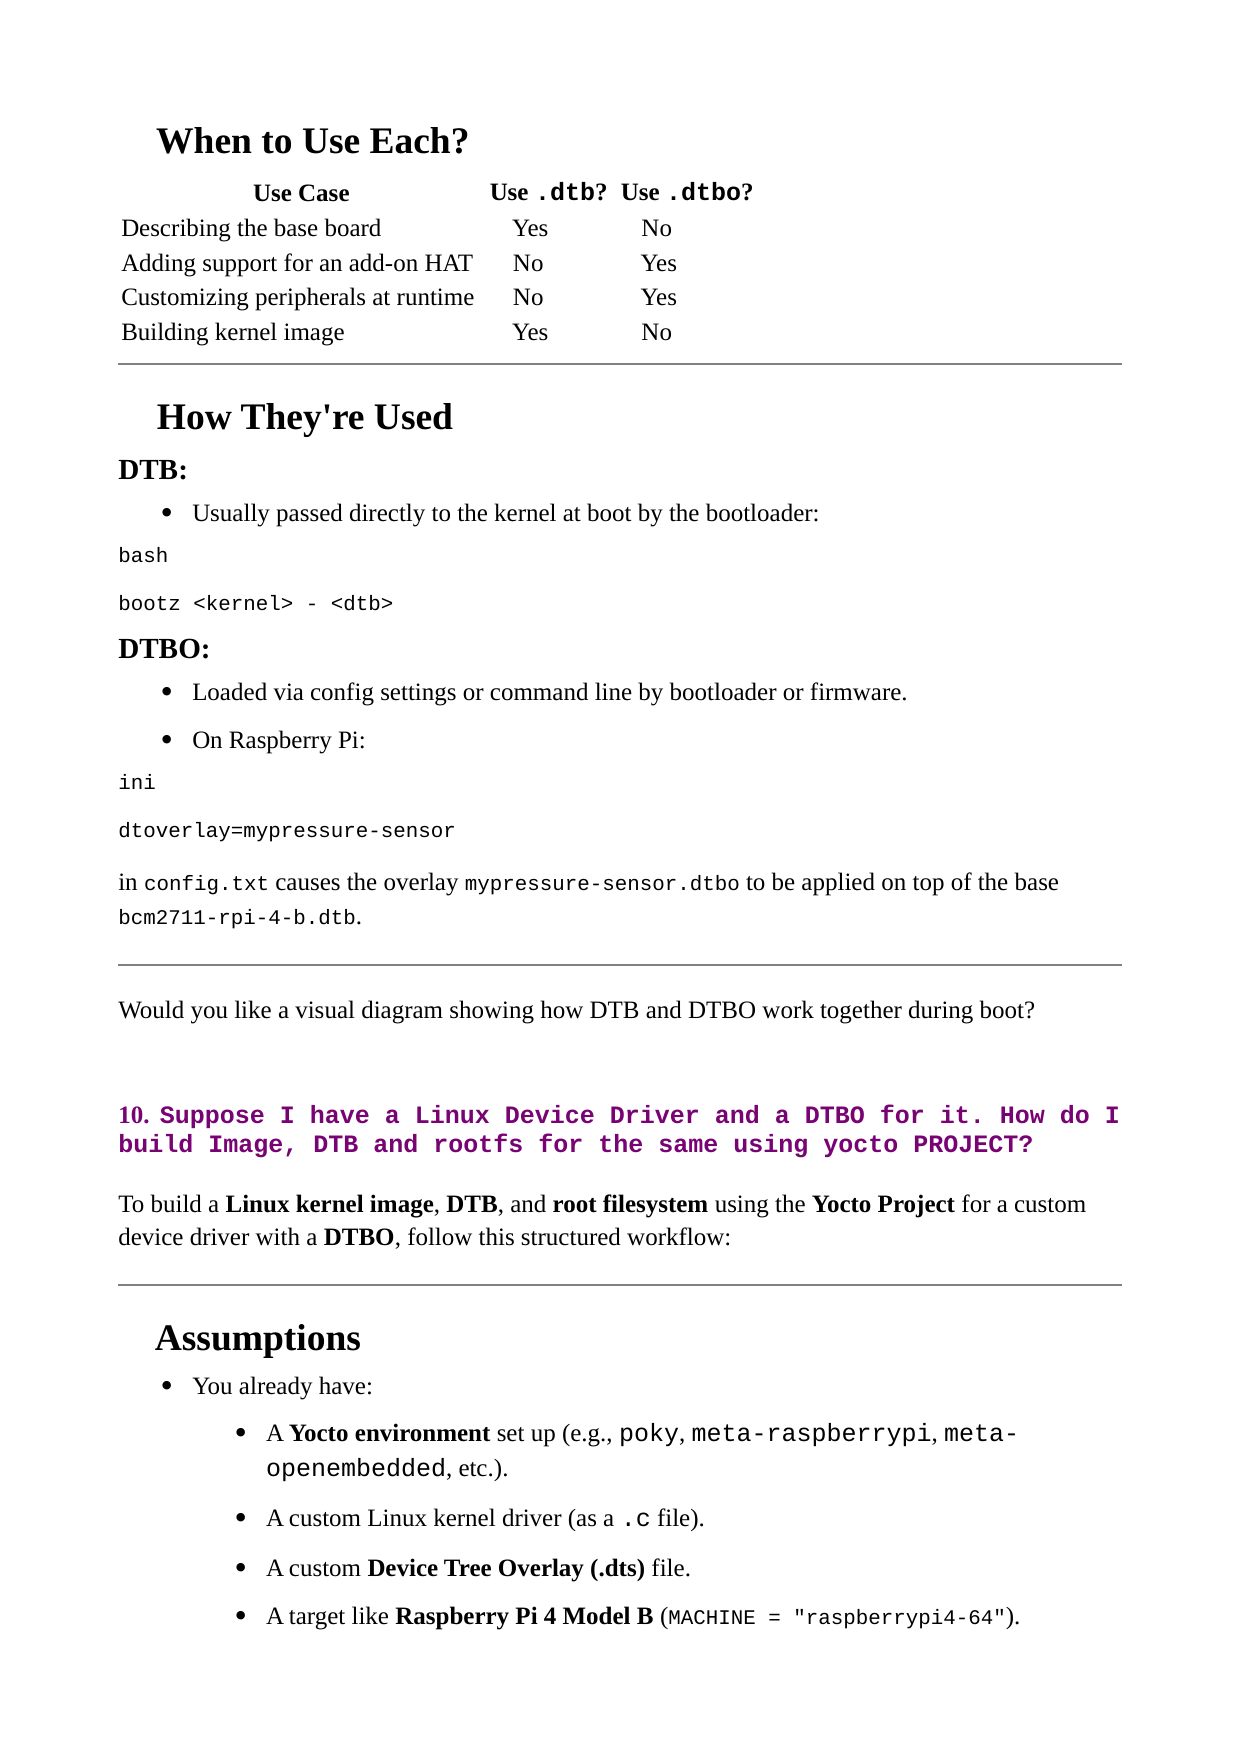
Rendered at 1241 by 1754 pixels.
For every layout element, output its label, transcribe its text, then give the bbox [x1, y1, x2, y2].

text To build a Linux kernel image, DTB, and root filesystem using the Yocto Project for a custom device driver with a DTBO, follow this structured workflow: [118, 1189, 1122, 1251]
table_cell ✅ Yes [484, 314, 613, 349]
subtitle 🧠 When to Use Each? [118, 118, 1122, 161]
text bash [118, 546, 1122, 569]
subtitle DTBO: [118, 631, 1122, 664]
subtitle 🧱 Assumptions [118, 1315, 1122, 1358]
table_header Use Case [118, 174, 484, 210]
table_cell ✅ Yes [613, 245, 761, 279]
list Suppose I have a Linux Device Driver and a DTBO for it. How do I build Image, DTB and rootfs for the same using yocto PROJECT? [118, 1101, 1122, 1160]
list You already have: [162, 1371, 1122, 1399]
text in config.txt causes the overlay mypressure-sensor.dtbo to be applied on top of the base bcm2711-rpi-4-b.dtb. [118, 867, 1122, 930]
list A Yocto environment set up (e.g., poky, meta-raspberrypi, meta-openembedded, etc.). [236, 1418, 1122, 1484]
list A target like Raspberry Pi 4 Model B (MACHINE = "raspberrypi4-64"). [236, 1601, 1122, 1631]
text ini [118, 772, 1122, 796]
table_cell ✅ Yes [613, 280, 761, 314]
table_cell Building kernel image [118, 314, 484, 349]
subtitle DTB: [118, 452, 1122, 485]
table_header Use .dtb? [484, 174, 613, 210]
text bootz <kernel> - <dtb> [118, 593, 1122, 616]
list Usually passed directly to the kernel at boot by the bootloader: [162, 498, 1122, 527]
list On Raspberry Pi: [162, 725, 1122, 753]
table_cell ❌ No [484, 245, 613, 279]
list Loaded via config settings or command line by bootloader or firmware. [162, 677, 1122, 706]
table_cell ❌ No [613, 314, 761, 349]
text dtoverlay=mypressure-sensor [118, 819, 1122, 843]
list A custom Device Tree Overlay (.dts) file. [236, 1553, 1122, 1582]
subtitle 🔧 How They're Used [118, 394, 1122, 437]
list A custom Linux kernel driver (as a .c file). [236, 1503, 1122, 1534]
text Would you like a visual diagram showing how DTB and DTBO work together during boot? [118, 995, 1122, 1023]
table_cell Adding support for an add-on HAT [118, 245, 484, 279]
table_header Use .dtbo? [613, 174, 761, 210]
table_cell Customizing peripherals at runtime [118, 280, 484, 314]
table_cell ❌ No [613, 210, 761, 245]
table_cell ❌ No [484, 280, 613, 314]
table_cell Describing the base board [118, 210, 484, 245]
table_cell ✅ Yes [484, 210, 613, 245]
